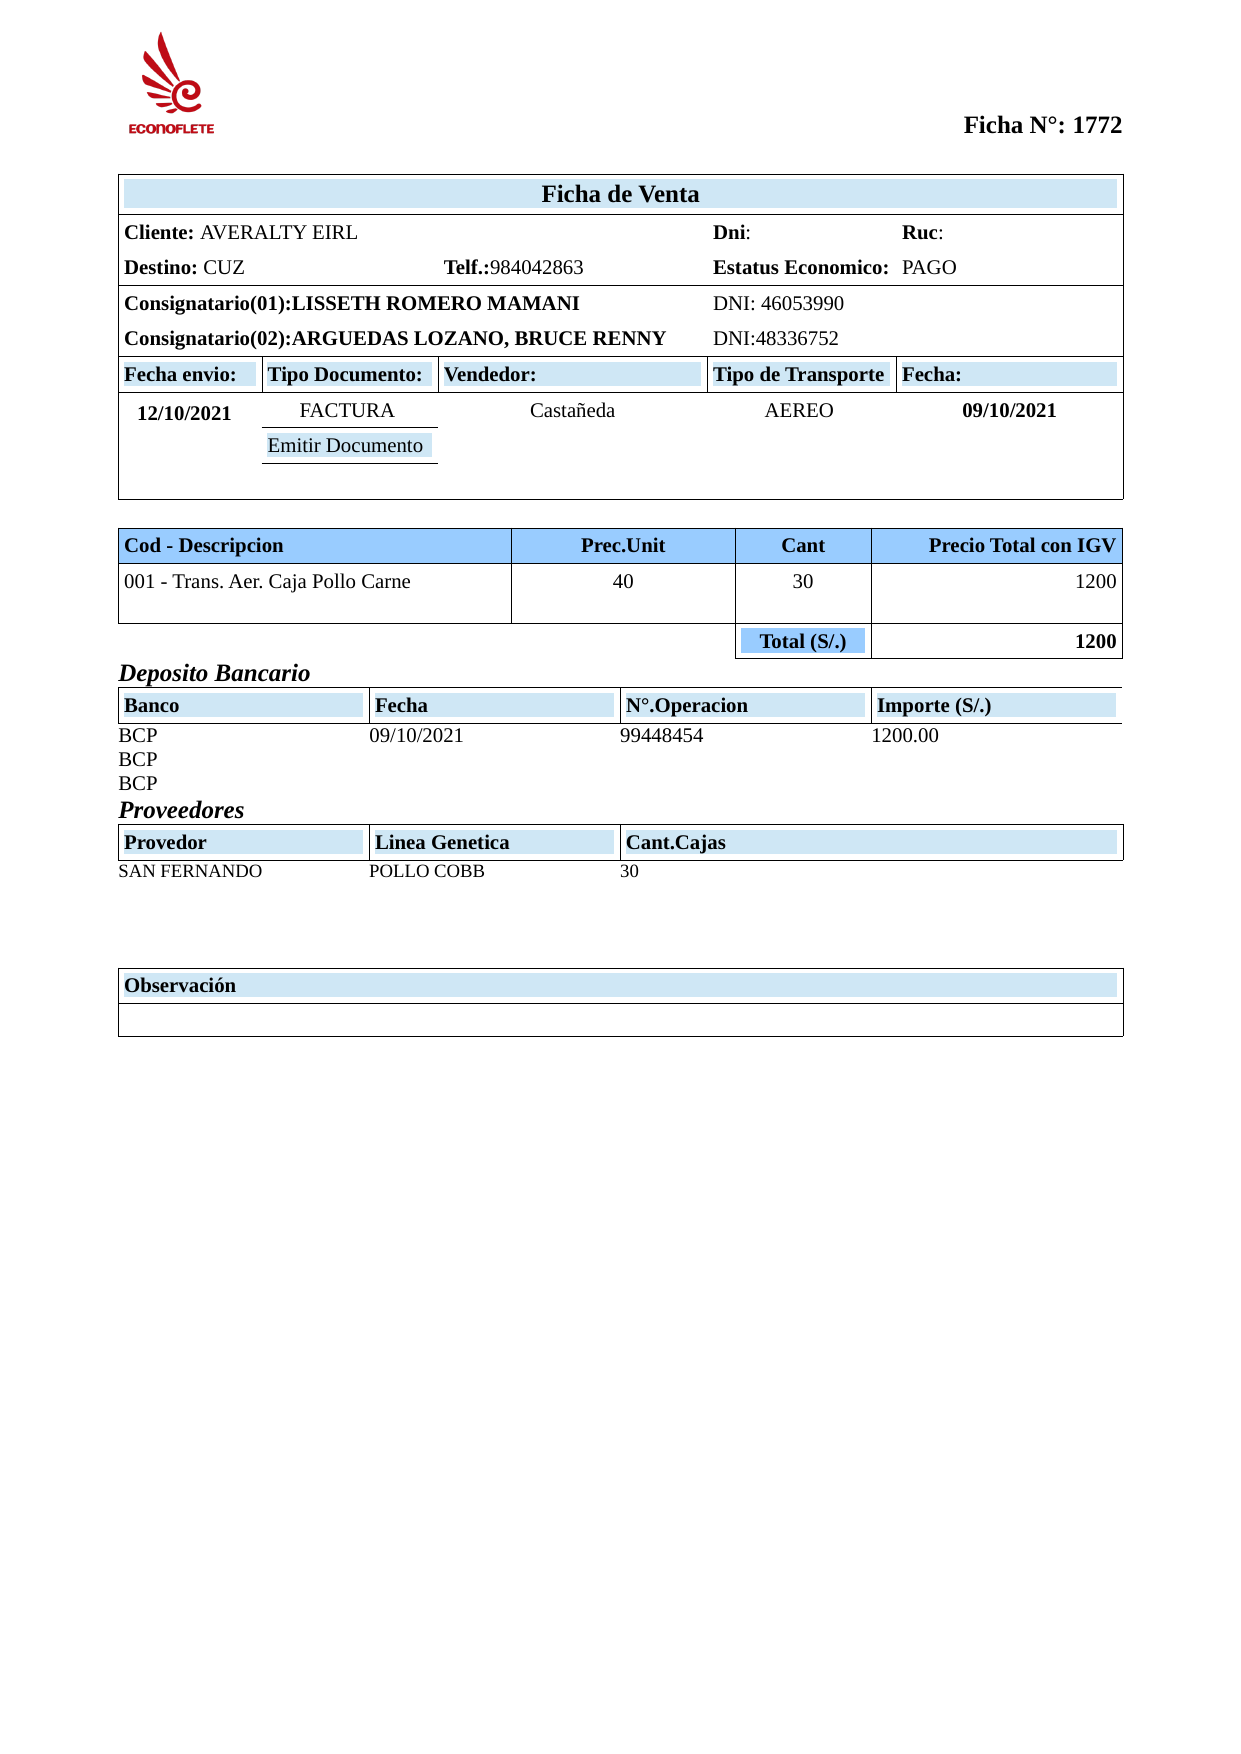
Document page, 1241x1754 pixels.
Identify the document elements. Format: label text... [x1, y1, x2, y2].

table_cell Consignatario(02):ARGUEDAS LOZANO, BRUCE RENNY [119, 321, 707, 356]
table_cell Tipo de Transporte [708, 357, 896, 392]
table_cell SAN FERNANDO [118, 861, 369, 881]
table_cell [620, 771, 871, 795]
table_cell Tipo Documento: [263, 357, 438, 392]
table_cell Fecha envio: [119, 357, 262, 392]
table_cell 30 [620, 861, 1123, 881]
table_cell Vendedor: [439, 357, 707, 392]
table_cell [262, 464, 438, 498]
table_header Cod - Descripcion [119, 529, 511, 563]
table_cell [620, 903, 1123, 924]
table_cell 30 [736, 564, 871, 623]
table_cell Ruc: [896, 215, 1123, 249]
table_cell DNI: 46053990 [707, 286, 1123, 321]
table_cell [118, 881, 369, 903]
text Proveedores [118, 795, 1122, 824]
table_header Ficha de Venta [119, 175, 1123, 214]
table_cell Castañeda [438, 393, 707, 498]
table_cell FACTURA [262, 393, 438, 427]
table_cell Fecha: [897, 357, 1123, 392]
table_cell [118, 924, 369, 946]
table_cell BCP [118, 747, 369, 771]
table_cell [511, 624, 735, 658]
table_header N°.Operacion [621, 688, 871, 723]
table_cell [118, 624, 511, 658]
table_header Observación [119, 969, 1123, 1003]
table_header Prec.Unit [512, 529, 735, 563]
table_cell Total (S/.) [736, 624, 871, 658]
table_cell 1200 [872, 564, 1122, 623]
table_cell 001 - Trans. Aer. Caja Pollo Carne [119, 564, 511, 623]
table_cell [620, 747, 871, 771]
table_header Importe (S/.) [872, 688, 1122, 723]
table_cell [369, 924, 620, 946]
table_cell AEREO [707, 393, 896, 498]
table_cell [620, 881, 1123, 903]
table_cell 40 [512, 564, 735, 623]
table_header Cant.Cajas [621, 825, 1123, 859]
table_cell [871, 747, 1122, 771]
table_cell Consignatario(01):LISSETH ROMERO MAMANI [119, 286, 707, 321]
table_cell [118, 903, 369, 924]
table_header Provedor [119, 825, 369, 859]
table_cell [620, 924, 1123, 946]
table_cell [369, 903, 620, 924]
table_header Precio Total con IGV [872, 529, 1122, 563]
text Deposito Bancario [118, 658, 1122, 687]
table_cell Dni: [707, 215, 896, 249]
table_cell [369, 946, 620, 967]
table_cell Destino: CUZ [119, 249, 438, 285]
table_cell BCP [118, 724, 369, 747]
table_cell Emitir Documento [262, 428, 438, 463]
table_cell [118, 946, 369, 967]
table_cell PAGO [896, 249, 1123, 285]
table_cell Telf.:984042863 [438, 249, 707, 285]
picture [118, 31, 225, 134]
table_cell DNI:48336752 [707, 321, 1123, 356]
table_cell [620, 946, 1123, 967]
table_cell 12/10/2021 [119, 393, 262, 498]
table_cell [369, 771, 620, 795]
table_header Linea Genetica [370, 825, 620, 859]
table_cell Estatus Economico: [707, 249, 896, 285]
table_cell 1200.00 [871, 724, 1122, 747]
table_cell [119, 1004, 1123, 1036]
table_cell POLLO COBB [369, 861, 620, 881]
table_header Cant [736, 529, 871, 563]
table_cell Cliente: AVERALTY EIRL [119, 215, 707, 249]
table_cell 1200 [872, 624, 1122, 658]
table_cell [369, 747, 620, 771]
table_cell [369, 881, 620, 903]
table_cell BCP [118, 771, 369, 795]
table_cell 99448454 [620, 724, 871, 747]
table_header Fecha [370, 688, 620, 723]
table_cell 09/10/2021 [896, 393, 1123, 498]
table_header Banco [119, 688, 369, 723]
table_cell [871, 771, 1122, 795]
table_cell 09/10/2021 [369, 724, 620, 747]
